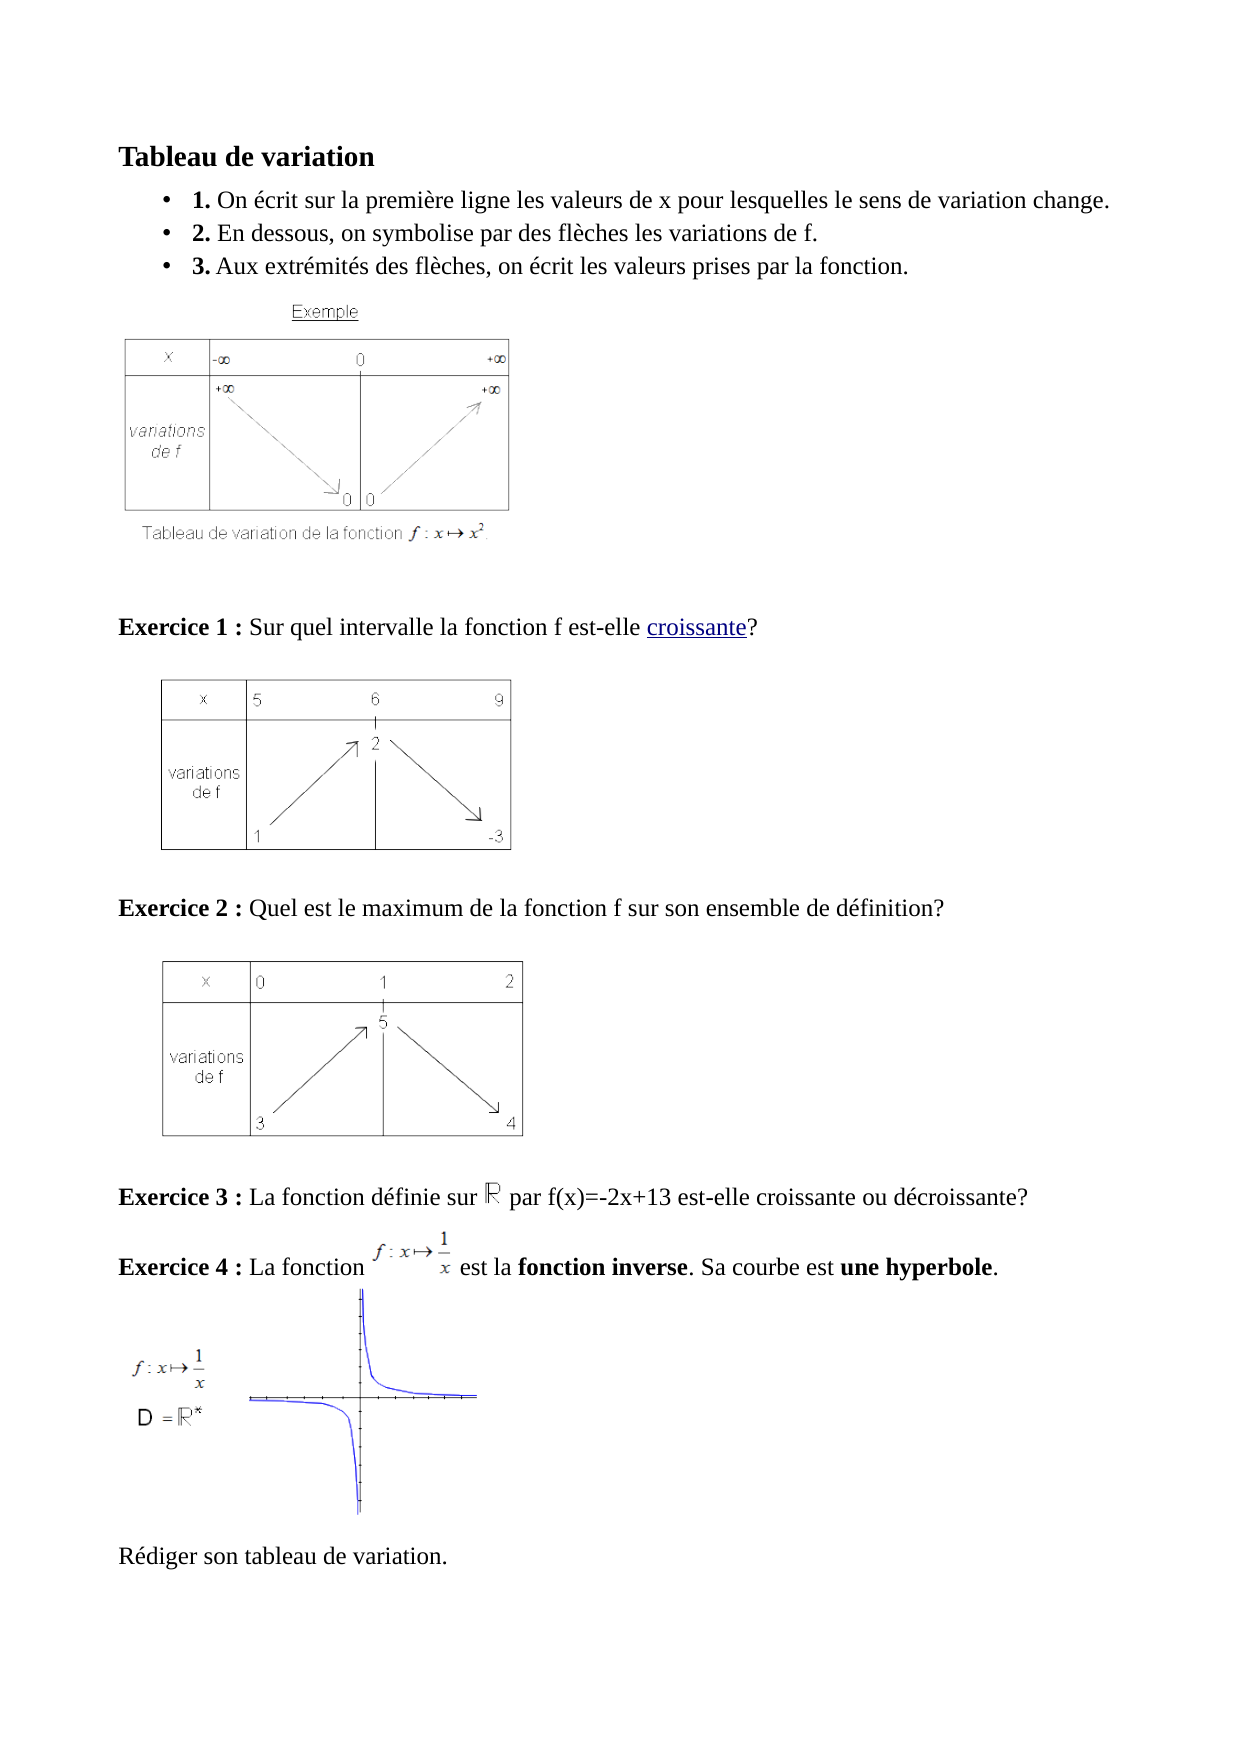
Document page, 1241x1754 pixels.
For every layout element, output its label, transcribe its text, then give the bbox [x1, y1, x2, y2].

list 1. On écrit sur la première ligne les valeurs de x pour lesquelles le sens de variation change. [162, 185, 1122, 214]
text Exercice 4 : La fonction est la fonction inverse. Sa courbe est une hyperbole. [118, 1229, 1122, 1522]
subtitle Tableau de variation [118, 139, 1122, 172]
text Rédiger son tableau de variation. [118, 1541, 1122, 1570]
picture [118, 940, 561, 1162]
text Exercice 1 : Sur quel intervalle la fonction f est-elle croissante? [118, 612, 1122, 641]
picture [118, 1285, 493, 1523]
picture [118, 298, 515, 546]
list 3. Aux extrémités des flèches, on écrit les valeurs prises par la fonction. [162, 251, 1122, 280]
text Exercice 3 : La fonction définie sur par f(x)=-2x+13 est-elle croissante ou décroissante? [118, 1181, 1122, 1211]
text Exercice 2 : Quel est le maximum de la fonction f sur son ensemble de définition? [118, 893, 1122, 922]
picture [371, 1229, 454, 1276]
picture [118, 659, 548, 875]
list 2. En dessous, on symbolise par des flèches les variations de f. [162, 218, 1122, 247]
picture [483, 1181, 503, 1206]
